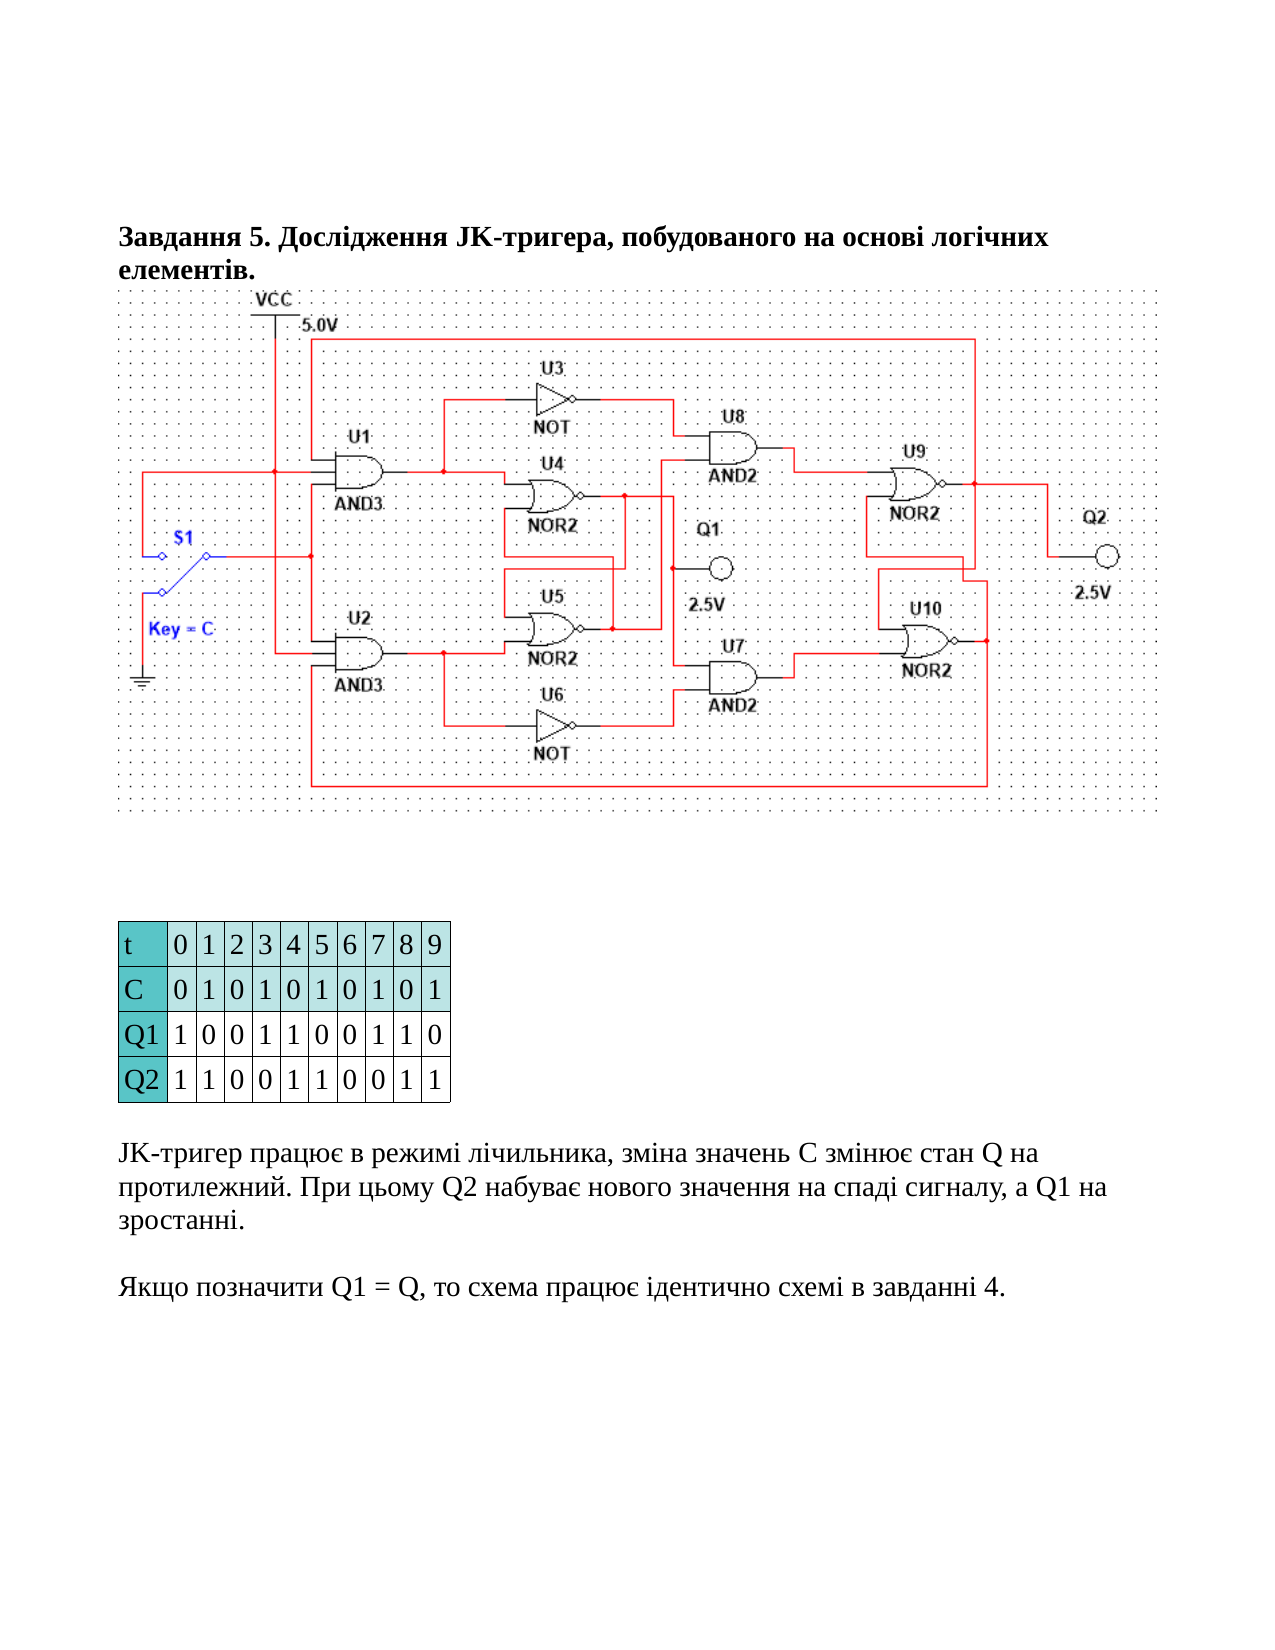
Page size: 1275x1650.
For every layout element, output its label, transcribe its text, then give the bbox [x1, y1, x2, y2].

table_cell 0 [366, 1057, 393, 1102]
table_cell 1 [422, 967, 450, 1011]
table_cell 1 [366, 1012, 393, 1056]
table_cell 1 [253, 967, 280, 1011]
table_cell 0 [394, 967, 421, 1011]
table_header 2 [225, 922, 252, 966]
table_header 0 [168, 922, 196, 966]
table_header 9 [422, 922, 450, 966]
table_cell 0 [197, 1012, 224, 1056]
table_cell 0 [281, 967, 308, 1011]
table_cell 0 [338, 1057, 365, 1102]
table_cell 1 [366, 967, 393, 1011]
text Завдання 5. Дослідження JK-тригера, побудованого на основі логічних елементів. [118, 219, 1157, 285]
text JK-тригер працює в режимі лічильника, зміна значень C змінює стан Q на протилежний. При цьому Q2 набуває нового значення на спаді сигналу, а Q1 на зростанні. [118, 1135, 1157, 1236]
table_header 6 [338, 922, 365, 966]
table_cell 1 [168, 1057, 196, 1102]
table_header 5 [309, 922, 337, 966]
table_cell 0 [225, 1012, 252, 1056]
table_header 4 [281, 922, 308, 966]
table_header 1 [197, 922, 224, 966]
table_cell 0 [338, 1012, 365, 1056]
table_header 8 [394, 922, 421, 966]
table_cell 1 [168, 1012, 196, 1056]
table_cell Q2 [119, 1057, 167, 1102]
table_cell 1 [309, 1057, 337, 1102]
table_cell 0 [253, 1057, 280, 1102]
table_cell 1 [394, 1012, 421, 1056]
table_cell 1 [253, 1012, 280, 1056]
table_cell 1 [309, 967, 337, 1011]
table_cell C [119, 967, 167, 1011]
table_cell 1 [281, 1057, 308, 1102]
text Якщо позначити Q1 = Q, то схема працює ідентично схемі в завданні 4. [118, 1269, 1157, 1303]
table_cell 1 [197, 1057, 224, 1102]
table_cell 1 [422, 1057, 450, 1102]
table_cell 0 [225, 1057, 252, 1102]
table_header 3 [253, 922, 280, 966]
table_cell 0 [168, 967, 196, 1011]
table_cell Q1 [119, 1012, 167, 1056]
table_cell 1 [197, 967, 224, 1011]
table_cell 1 [394, 1057, 421, 1102]
table_header t [119, 922, 167, 966]
table_cell 0 [422, 1012, 450, 1056]
picture [118, 285, 1157, 821]
table_cell 0 [309, 1012, 337, 1056]
table_cell 1 [281, 1012, 308, 1056]
table_cell 0 [338, 967, 365, 1011]
table_header 7 [366, 922, 393, 966]
table_cell 0 [225, 967, 252, 1011]
